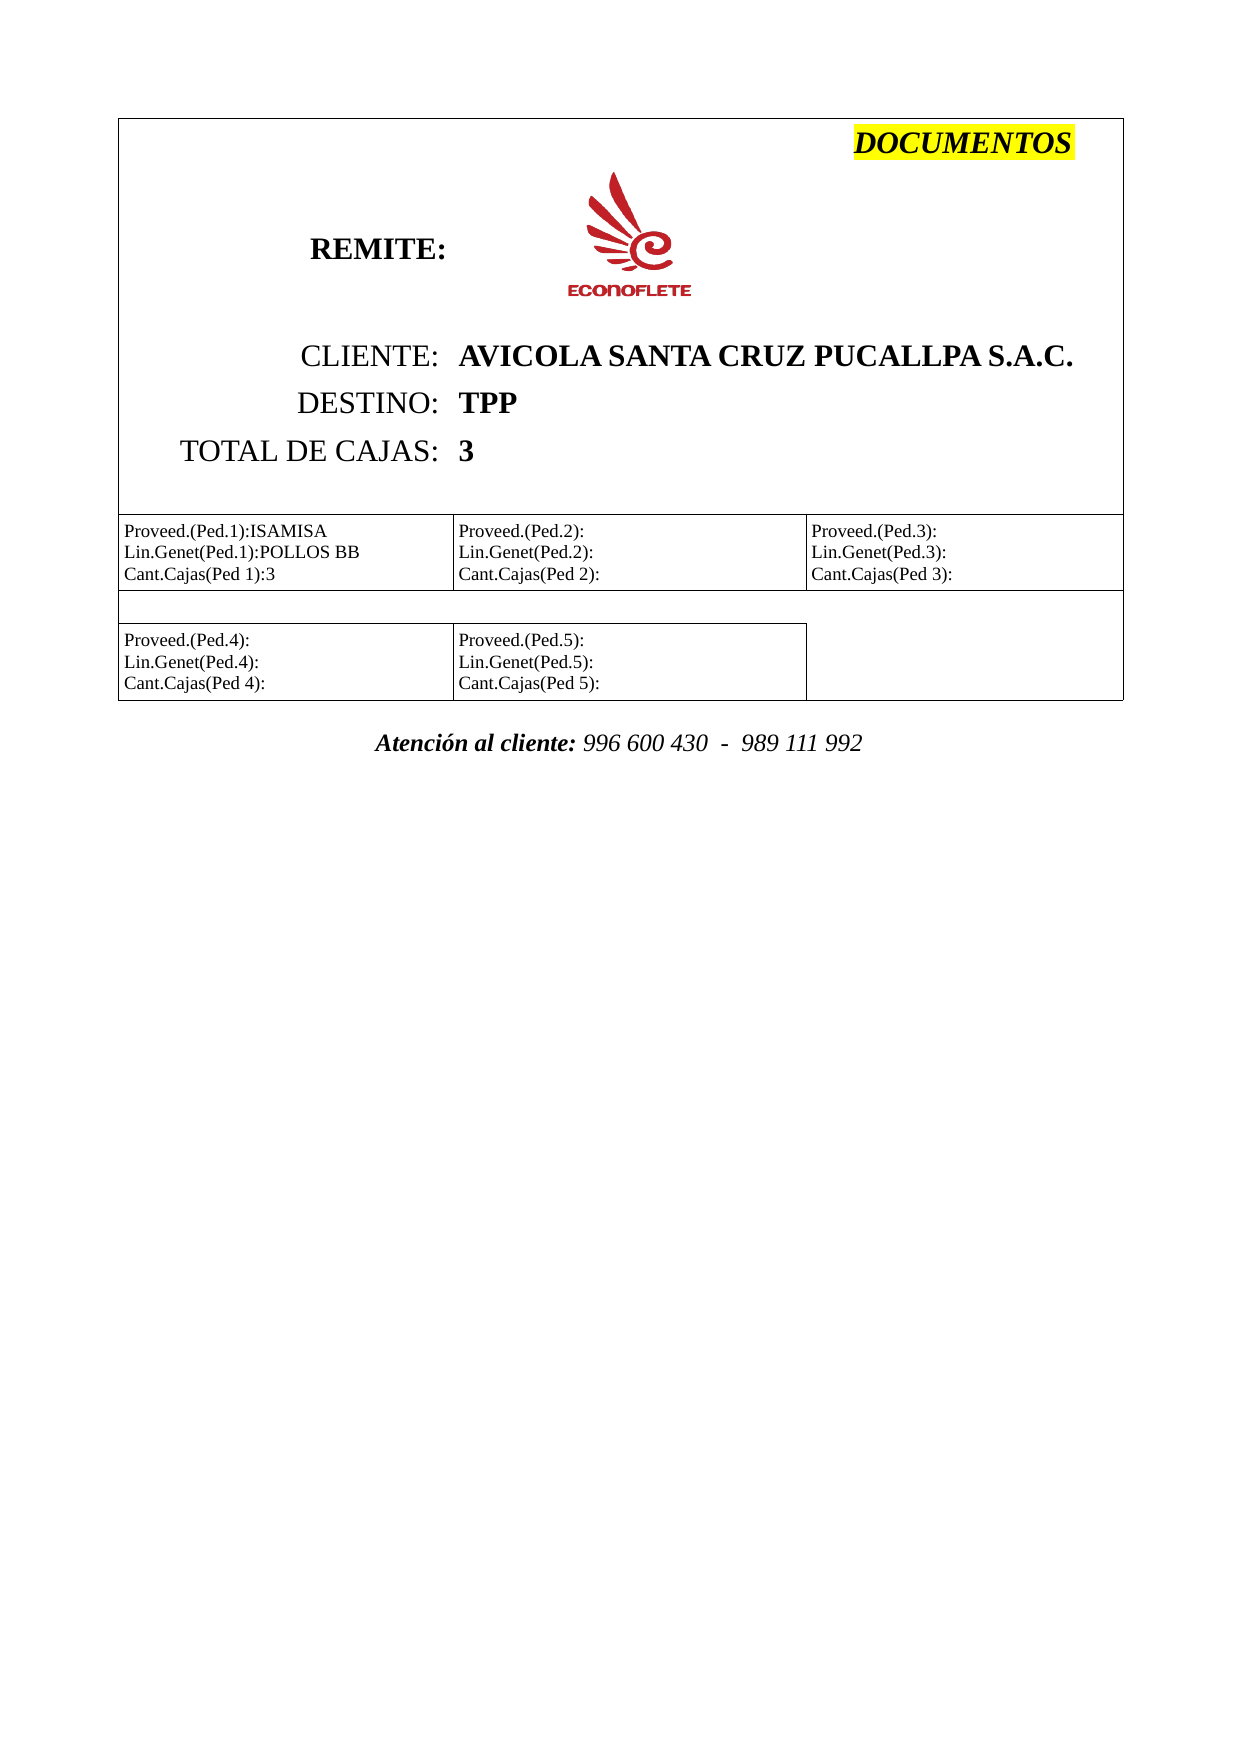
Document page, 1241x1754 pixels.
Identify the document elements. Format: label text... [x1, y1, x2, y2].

table_cell [807, 623, 1123, 699]
table_cell [806, 474, 1123, 514]
table_header [119, 119, 453, 166]
table_cell [119, 474, 453, 514]
table_cell DESTINO: [119, 379, 453, 426]
table_cell [453, 591, 806, 623]
table_cell [806, 591, 1123, 623]
table_cell Proveed.(Ped.3): Lin.Genet(Ped.3): Cant.Cajas(Ped 3): [807, 515, 1123, 590]
table_cell [806, 379, 1123, 426]
table_cell AVICOLA SANTA CRUZ PUCALLPA S.A.C. [453, 332, 1123, 379]
table_cell Proveed.(Ped.2): Lin.Genet(Ped.2): Cant.Cajas(Ped 2): [454, 515, 806, 590]
table_cell [806, 166, 1123, 332]
picture [552, 171, 707, 297]
table_cell [119, 591, 453, 623]
table_cell 3 [453, 426, 1123, 474]
table_header [453, 119, 806, 166]
table_cell [453, 474, 806, 514]
table_cell TPP [453, 379, 806, 426]
table_cell TOTAL DE CAJAS: [119, 426, 453, 474]
table_cell [453, 166, 806, 332]
table_cell CLIENTE: [119, 332, 453, 379]
table_cell Proveed.(Ped.4): Lin.Genet(Ped.4): Cant.Cajas(Ped 4): [119, 624, 453, 699]
table_cell Proveed.(Ped.5): Lin.Genet(Ped.5): Cant.Cajas(Ped 5): [454, 624, 806, 699]
table_cell Proveed.(Ped.1):ISAMISA Lin.Genet(Ped.1):POLLOS BB Cant.Cajas(Ped 1):3 [119, 515, 453, 590]
table_header DOCUMENTOS [806, 119, 1123, 166]
table_cell REMITE: [119, 166, 453, 332]
text Atención al cliente: 996 600 430 - 989 111 992 [118, 728, 1122, 757]
